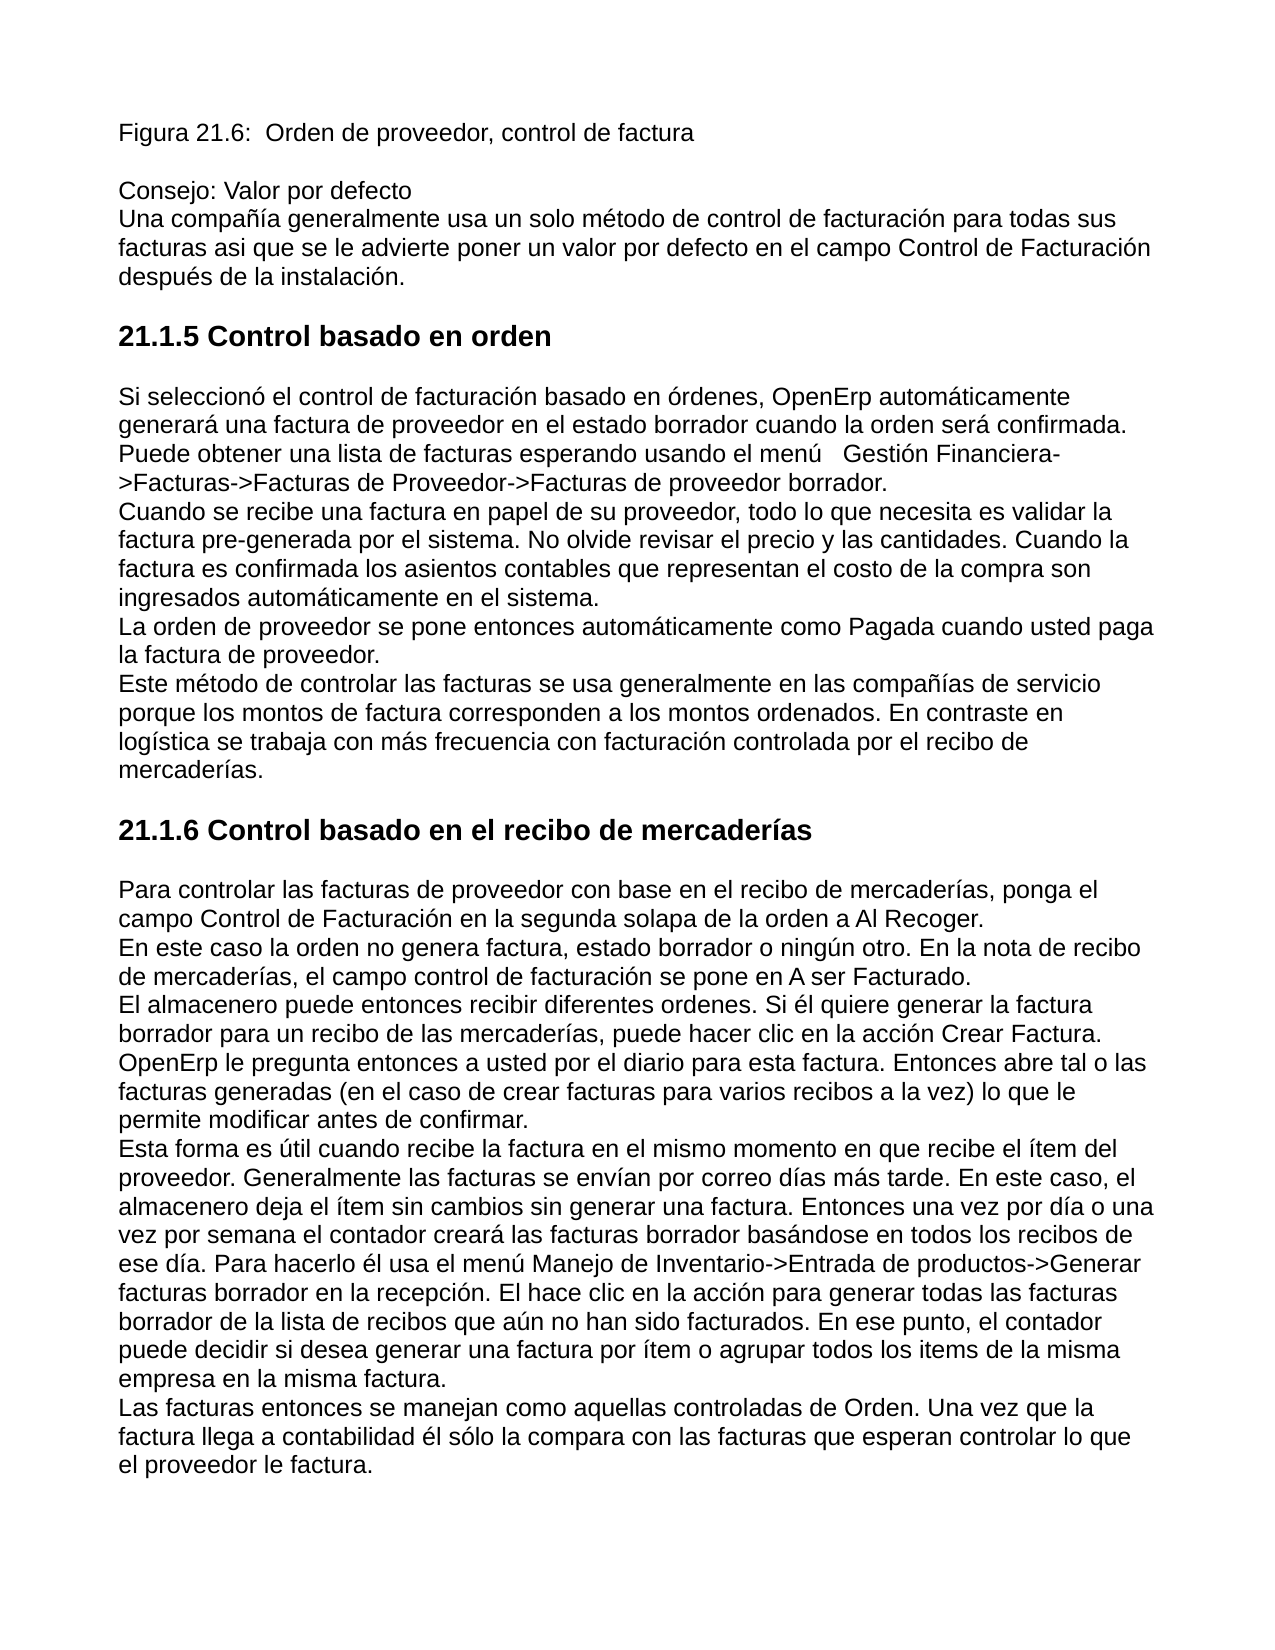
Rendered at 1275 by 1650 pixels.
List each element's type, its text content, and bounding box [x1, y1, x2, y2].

text 21.1.5 Control basado en orden [118, 319, 1157, 353]
text Para controlar las facturas de proveedor con base en el recibo de mercaderías, ponga el campo Control de Facturación en la segunda solapa de la orden a Al Recoger. [118, 875, 1157, 933]
text En este caso la orden no genera factura, estado borrador o ningún otro. En la nota de recibo de mercaderías, el campo control de facturación se pone en A ser Facturado. [118, 933, 1157, 990]
text Si seleccionó el control de facturación basado en órdenes, OpenErp automáticamente generará una factura de proveedor en el estado borrador cuando la orden será confirmada. Puede obtener una lista de facturas esperando usando el menú Gestión Financiera->Facturas->Facturas de Proveedor->Facturas de proveedor borrador. [118, 382, 1157, 497]
text La orden de proveedor se pone entonces automáticamente como Pagada cuando usted paga la factura de proveedor. [118, 612, 1157, 669]
text Una compañía generalmente usa un solo método de control de facturación para todas sus facturas asi que se le advierte poner un valor por defecto en el campo Control de Facturación después de la instalación. [118, 204, 1157, 291]
text Consejo: Valor por defecto [118, 176, 1157, 204]
text Cuando se recibe una factura en papel de su proveedor, todo lo que necesita es validar la factura pre-generada por el sistema. No olvide revisar el precio y las cantidades. Cuando la factura es confirmada los asientos contables que representan el costo de la compra son ingresados automáticamente en el sistema. [118, 497, 1157, 612]
text Las facturas entonces se manejan como aquellas controladas de Orden. Una vez que la factura llega a contabilidad él sólo la compara con las facturas que esperan controlar lo que el proveedor le factura. [118, 1393, 1157, 1479]
text El almacenero puede entonces recibir diferentes ordenes. Si él quiere generar la factura borrador para un recibo de las mercaderías, puede hacer clic en la acción Crear Factura. OpenErp le pregunta entonces a usted por el diario para esta factura. Entonces abre tal o las facturas generadas (en el caso de crear facturas para varios recibos a la vez) lo que le permite modificar antes de confirmar. [118, 990, 1157, 1134]
text Este método de controlar las facturas se usa generalmente en las compañías de servicio porque los montos de factura corresponden a los montos ordenados. En contraste en logística se trabaja con más frecuencia con facturación controlada por el recibo de mercaderías. [118, 669, 1157, 784]
text Esta forma es útil cuando recibe la factura en el mismo momento en que recibe el ítem del proveedor. Generalmente las facturas se envían por correo días más tarde. En este caso, el almacenero deja el ítem sin cambios sin generar una factura. Entonces una vez por día o una vez por semana el contador creará las facturas borrador basándose en todos los recibos de ese día. Para hacerlo él usa el menú Manejo de Inventario->Entrada de productos->Generar facturas borrador en la recepción. El hace clic en la acción para generar todas las facturas borrador de la lista de recibos que aún no han sido facturados. En ese punto, el contador puede decidir si desea generar una factura por ítem o agrupar todos los items de la misma empresa en la misma factura. [118, 1134, 1157, 1393]
text Figura 21.6: Orden de proveedor, control de factura [118, 118, 1157, 147]
text 21.1.6 Control basado en el recibo de mercaderías [118, 813, 1157, 846]
